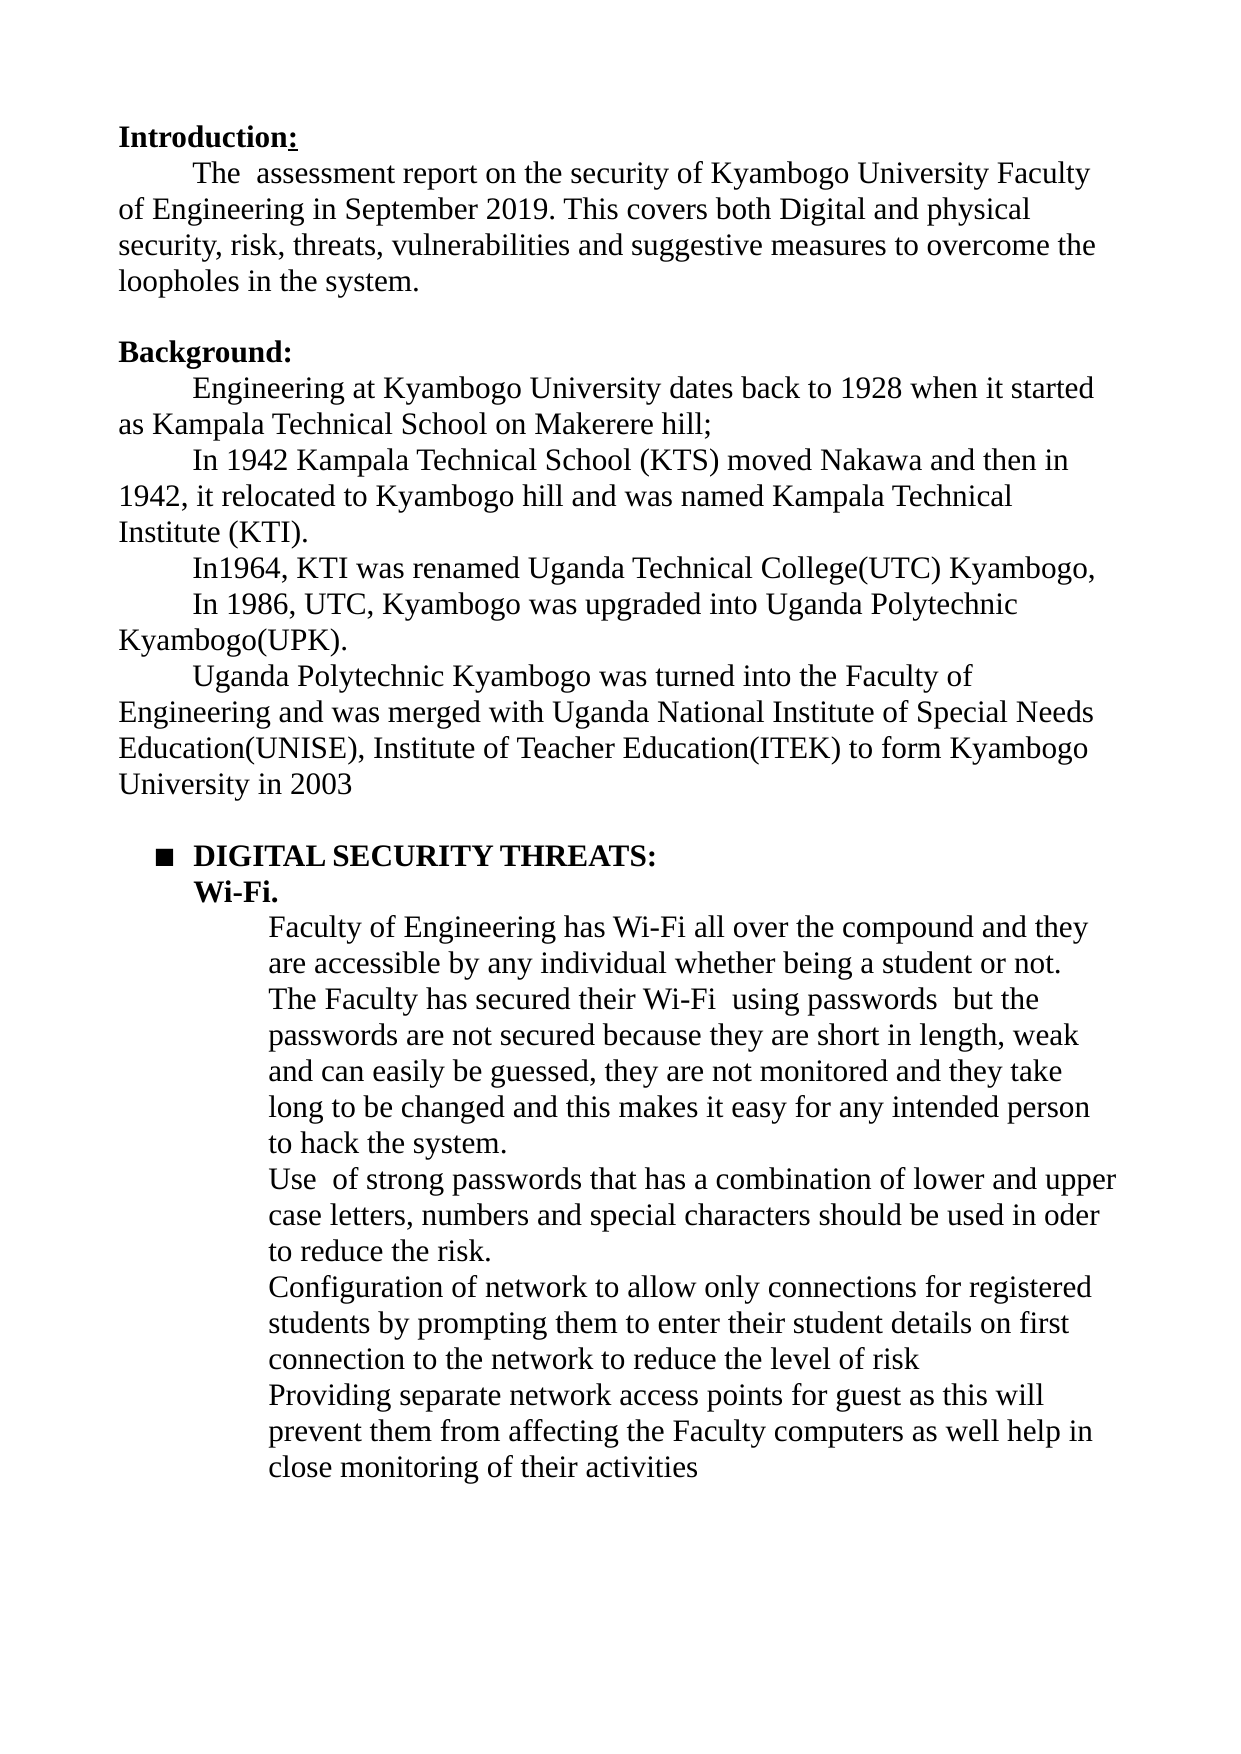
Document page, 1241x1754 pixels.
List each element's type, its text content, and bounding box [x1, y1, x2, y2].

list DIGITAL SECURITY THREATS: [156, 837, 1122, 873]
list Providing separate network access points for guest as this will prevent them from affecting the Faculty computers as well help in close monitoring of their activities [231, 1376, 1122, 1484]
text In1964, KTI was renamed Uganda Technical College(UTC) Kyambogo, [118, 549, 1122, 585]
text Uganda Polytechnic Kyambogo was turned into the Faculty of Engineering and was merged with Uganda National Institute of Special Needs Education(UNISE), Institute of Teacher Education(ITEK) to form Kyambogo University in 2003 [118, 657, 1122, 801]
text Introduction: [118, 118, 1122, 154]
text The assessment report on the security of Kyambogo University Faculty of Engineering in September 2019. This covers both Digital and physical security, risk, threats, vulnerabilities and suggestive measures to overcome the loopholes in the system. [118, 154, 1122, 298]
text Engineering at Kyambogo University dates back to 1928 when it started as Kampala Technical School on Makerere hill; [118, 370, 1122, 442]
text Background: [118, 334, 1122, 370]
text In 1986, UTC, Kyambogo was upgraded into Uganda Polytechnic Kyambogo(UPK). [118, 585, 1122, 657]
list Wi-Fi. [156, 873, 1122, 909]
list Use of strong passwords that has a combination of lower and upper case letters, numbers and special characters should be used in oder to reduce the risk. [231, 1160, 1122, 1268]
list Configuration of network to allow only connections for registered students by prompting them to enter their student details on first connection to the network to reduce the level of risk [231, 1268, 1122, 1376]
list Faculty of Engineering has Wi-Fi all over the compound and they are accessible by any individual whether being a student or not. [231, 909, 1122, 981]
list The Faculty has secured their Wi-Fi using passwords but the passwords are not secured because they are short in length, weak and can easily be guessed, they are not monitored and they take long to be changed and this makes it easy for any intended person to hack the system. [231, 981, 1122, 1160]
text In 1942 Kampala Technical School (KTS) moved Nakawa and then in 1942, it relocated to Kyambogo hill and was named Kampala Technical Institute (KTI). [118, 442, 1122, 549]
